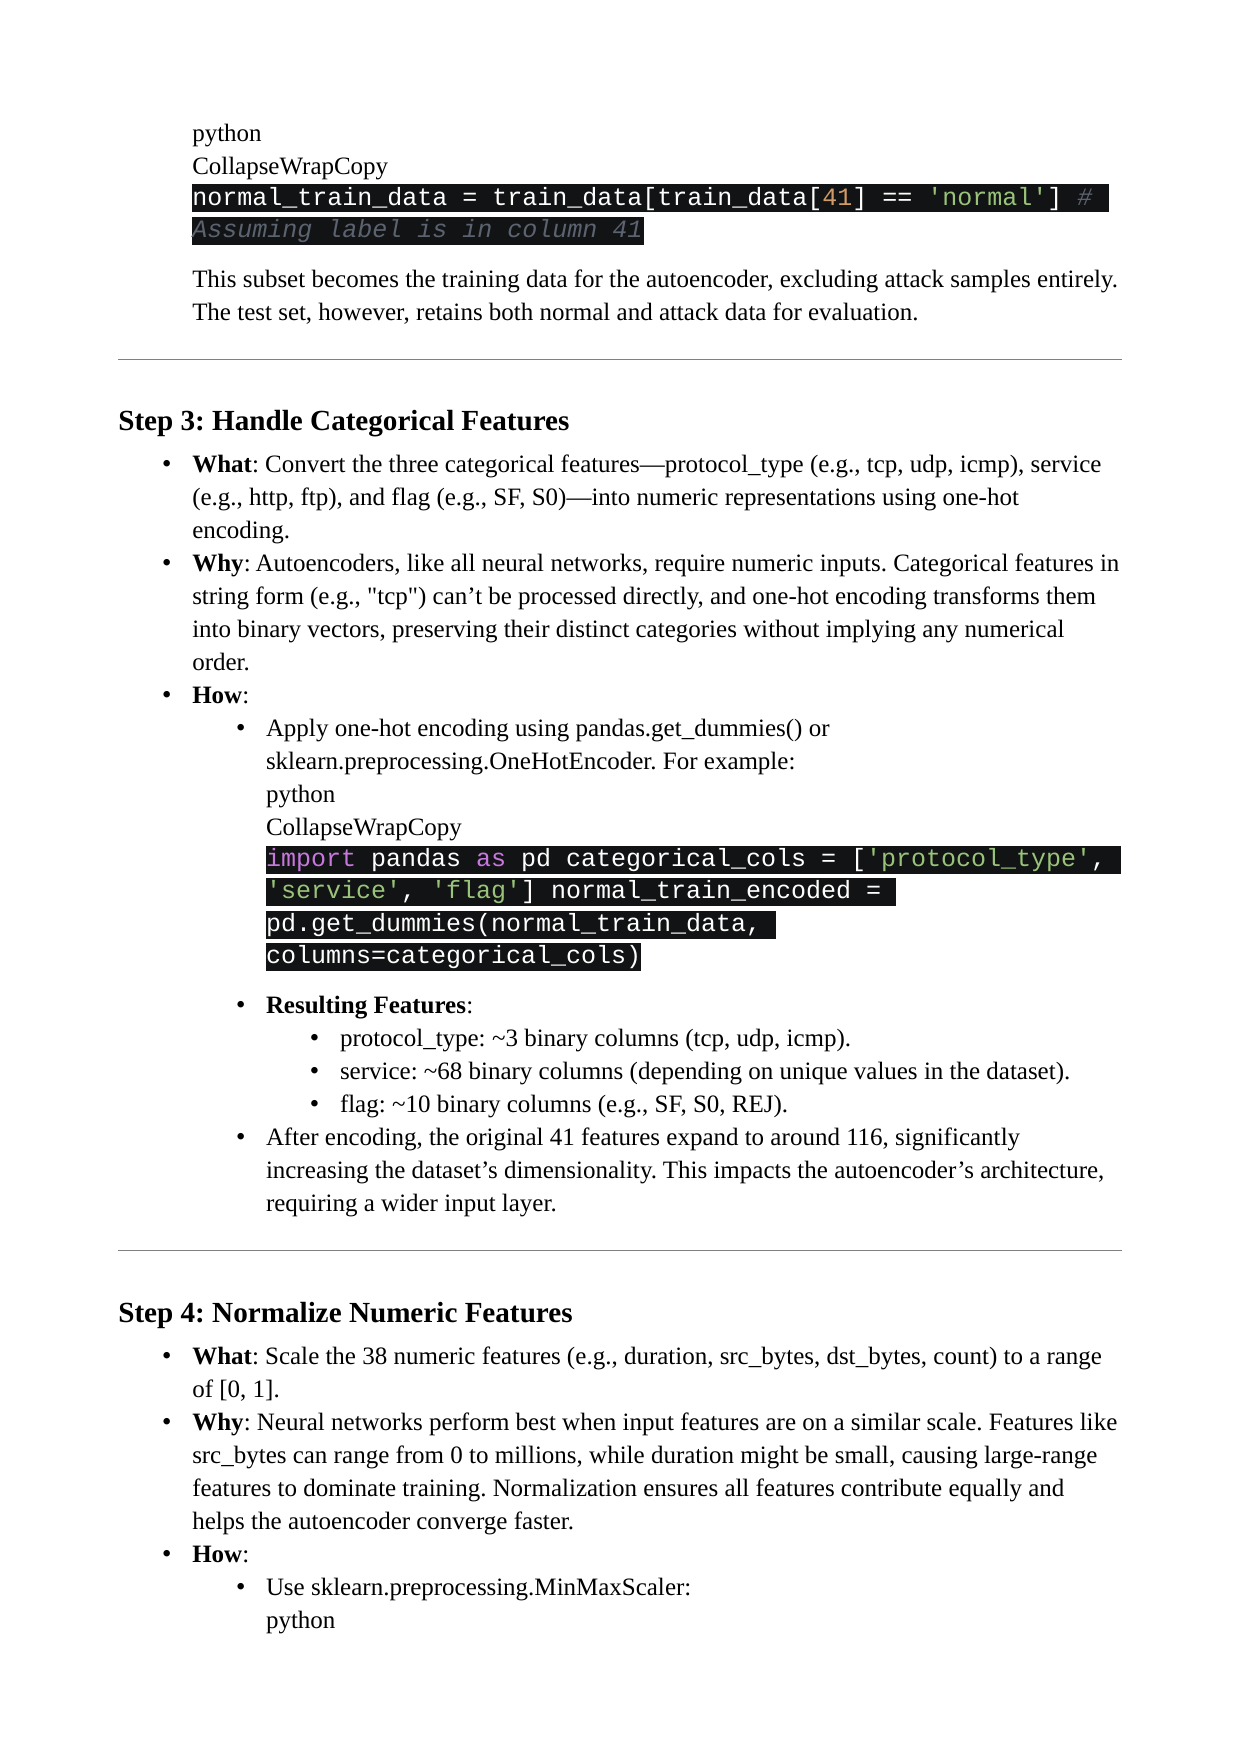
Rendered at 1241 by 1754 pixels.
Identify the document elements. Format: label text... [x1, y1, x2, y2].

list flag: ~10 binary columns (e.g., SF, S0, REJ). [310, 1089, 1122, 1118]
subtitle Step 4: Normalize Numeric Features [118, 1295, 1122, 1328]
list What: Scale the 38 numeric features (e.g., duration, src_bytes, dst_bytes, count) to a range of [0, 1]. [162, 1341, 1122, 1402]
list service: ~68 binary columns (depending on unique values in the dataset). [310, 1056, 1122, 1085]
list python [236, 779, 1122, 808]
list Resulting Features: [236, 990, 1122, 1019]
list What: Convert the three categorical features—protocol_type (e.g., tcp, udp, icmp), service (e.g., http, ftp), and flag (e.g., SF, S0)—into numeric representations using one-hot encoding. [162, 449, 1122, 544]
list python [162, 118, 1122, 147]
list Apply one-hot encoding using pandas.get_dummies() or sklearn.preprocessing.OneHotEncoder. For example: [236, 713, 1122, 775]
list Why: Neural networks perform best when input features are on a similar scale. Features like src_bytes can range from 0 to millions, while duration might be small, causing large-range features to dominate training. Normalization ensures all features contribute equally and helps the autoencoder converge faster. [162, 1407, 1122, 1534]
list Use sklearn.preprocessing.MinMaxScaler: [236, 1572, 1122, 1601]
list This subset becomes the training data for the autoencoder, excluding attack samples entirely. The test set, however, retains both normal and attack data for evaluation. [162, 264, 1122, 326]
list Why: Autoencoders, like all neural networks, require numeric inputs. Categorical features in string form (e.g., "tcp") can’t be processed directly, and one-hot encoding transforms them into binary vectors, preserving their distinct categories without implying any numerical order. [162, 548, 1122, 676]
list import pandas as pd categorical_cols = ['protocol_type', 'service', 'flag'] normal_train_encoded = pd.get_dummies(normal_train_data, columns=categorical_cols) [236, 846, 1122, 971]
subtitle Step 3: Handle Categorical Features [118, 403, 1122, 437]
list How: [162, 1539, 1122, 1568]
list normal_train_data = train_data[train_data[41] == 'normal'] # Assuming label is in column 41 [162, 184, 1122, 245]
list protocol_type: ~3 binary columns (tcp, udp, icmp). [310, 1023, 1122, 1052]
list CollapseWrapCopy [236, 812, 1122, 841]
list python [236, 1605, 1122, 1634]
list After encoding, the original 41 features expand to around 116, significantly increasing the dataset’s dimensionality. This impacts the autoencoder’s architecture, requiring a wider input layer. [236, 1122, 1122, 1217]
list How: [162, 680, 1122, 709]
list CollapseWrapCopy [162, 151, 1122, 180]
